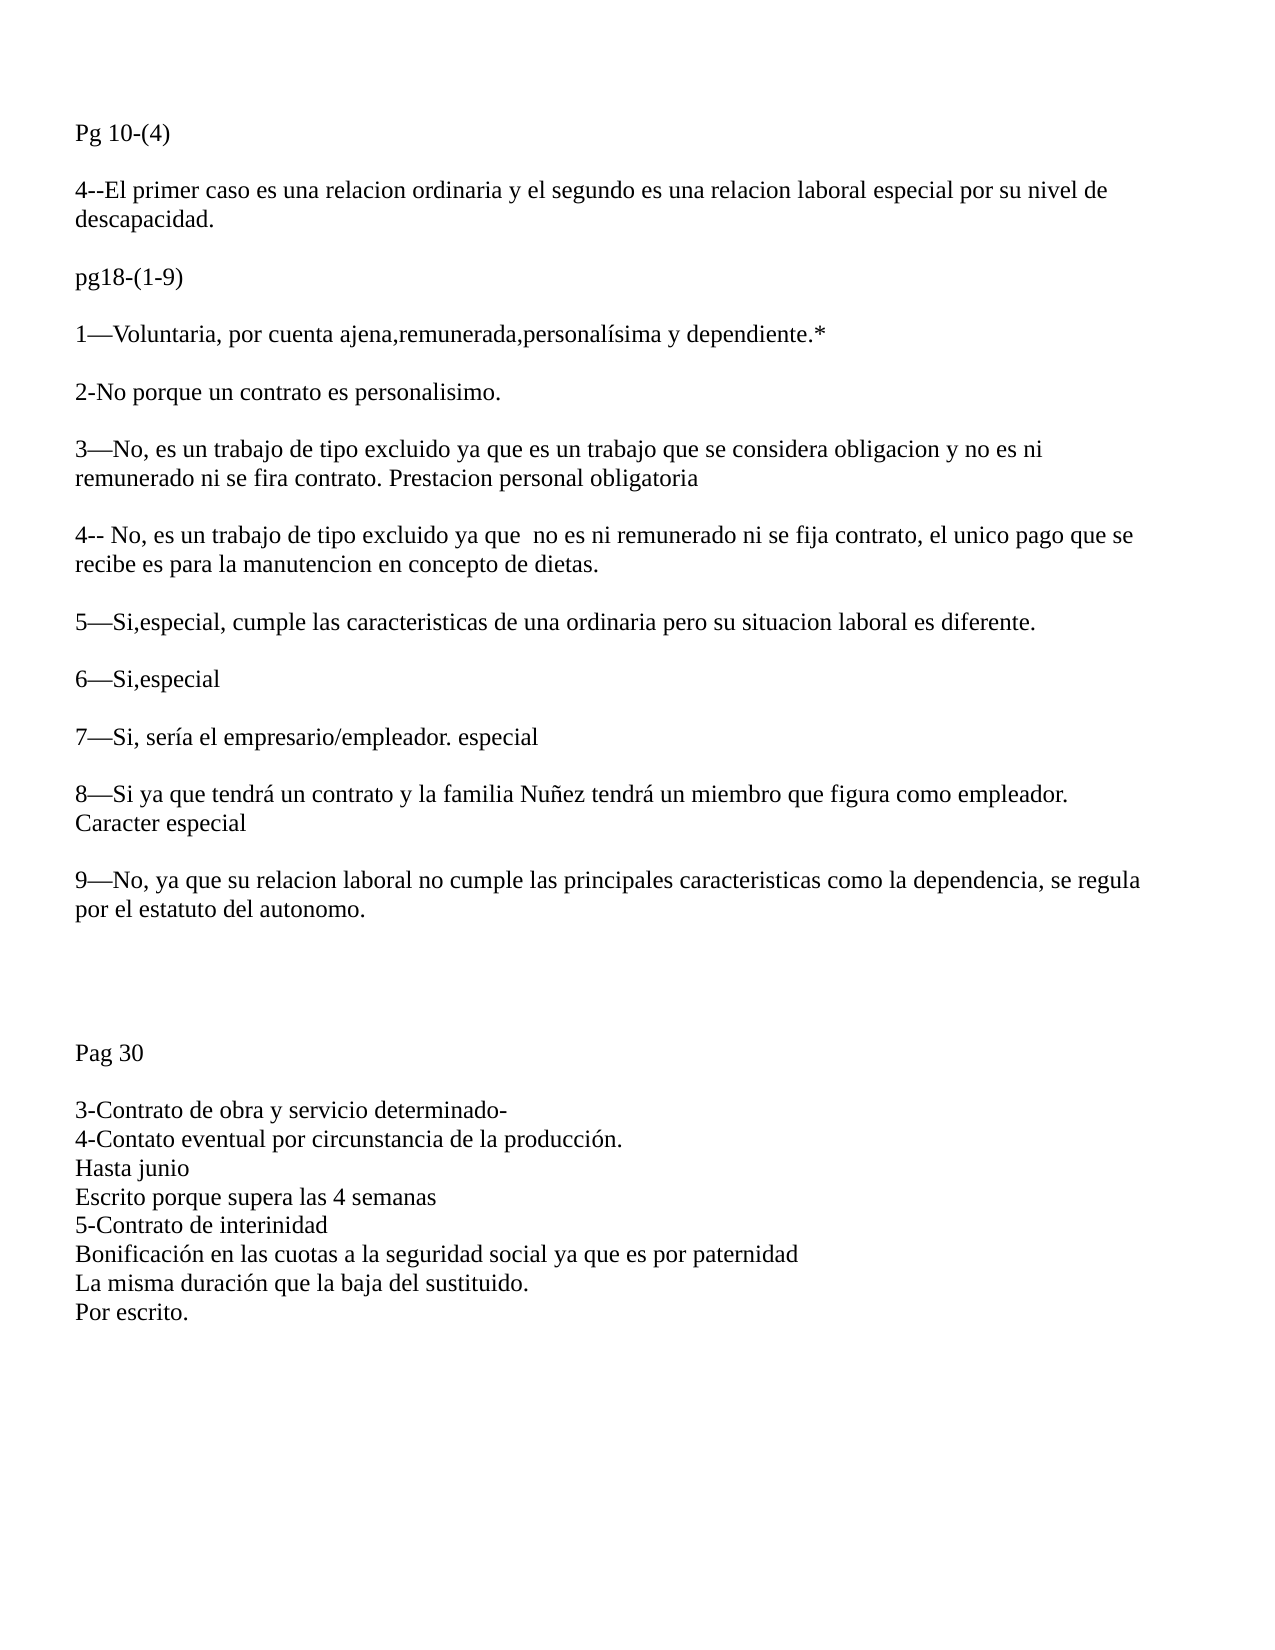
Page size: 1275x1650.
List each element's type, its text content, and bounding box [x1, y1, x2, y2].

text 2-No porque un contrato es personalisimo. [75, 377, 1158, 406]
text 5-Contrato de interinidad [75, 1211, 1158, 1239]
text Pag 30 [75, 1038, 1158, 1067]
text 6—Si,especial [75, 664, 1158, 693]
text 5—Si,especial, cumple las caracteristicas de una ordinaria pero su situacion laboral es diferente. [75, 607, 1158, 636]
text La misma duración que la baja del sustituido. [75, 1268, 1158, 1297]
text 4-- No, es un trabajo de tipo excluido ya que no es ni remunerado ni se fija contrato, el unico pago que se recibe es para la manutencion en concepto de dietas. [75, 521, 1158, 578]
text 4--El primer caso es una relacion ordinaria y el segundo es una relacion laboral especial por su nivel de descapacidad. [75, 176, 1158, 233]
text Hasta junio [75, 1153, 1158, 1182]
text Por escrito. [75, 1297, 1158, 1326]
text 4-Contato eventual por circunstancia de la producción. [75, 1124, 1158, 1153]
text 3—No, es un trabajo de tipo excluido ya que es un trabajo que se considera obligacion y no es ni remunerado ni se fira contrato. Prestacion personal obligatoria [75, 434, 1158, 492]
text 9—No, ya que su relacion laboral no cumple las principales caracteristicas como la dependencia, se regula por el estatuto del autonomo. [75, 866, 1158, 923]
text 1—Voluntaria, por cuenta ajena,remunerada,personalísima y dependiente.* [75, 319, 1158, 348]
text 7—Si, sería el empresario/empleador. especial [75, 722, 1158, 751]
text Escrito porque supera las 4 semanas [75, 1182, 1158, 1211]
text Bonificación en las cuotas a la seguridad social ya que es por paternidad [75, 1239, 1158, 1268]
text 8—Si ya que tendrá un contrato y la familia Nuñez tendrá un miembro que figura como empleador. Caracter especial [75, 779, 1158, 837]
text 3-Contrato de obra y servicio determinado- [75, 1096, 1158, 1124]
text pg18-(1-9) [75, 262, 1158, 291]
text Pg 10-(4) [75, 118, 1158, 147]
